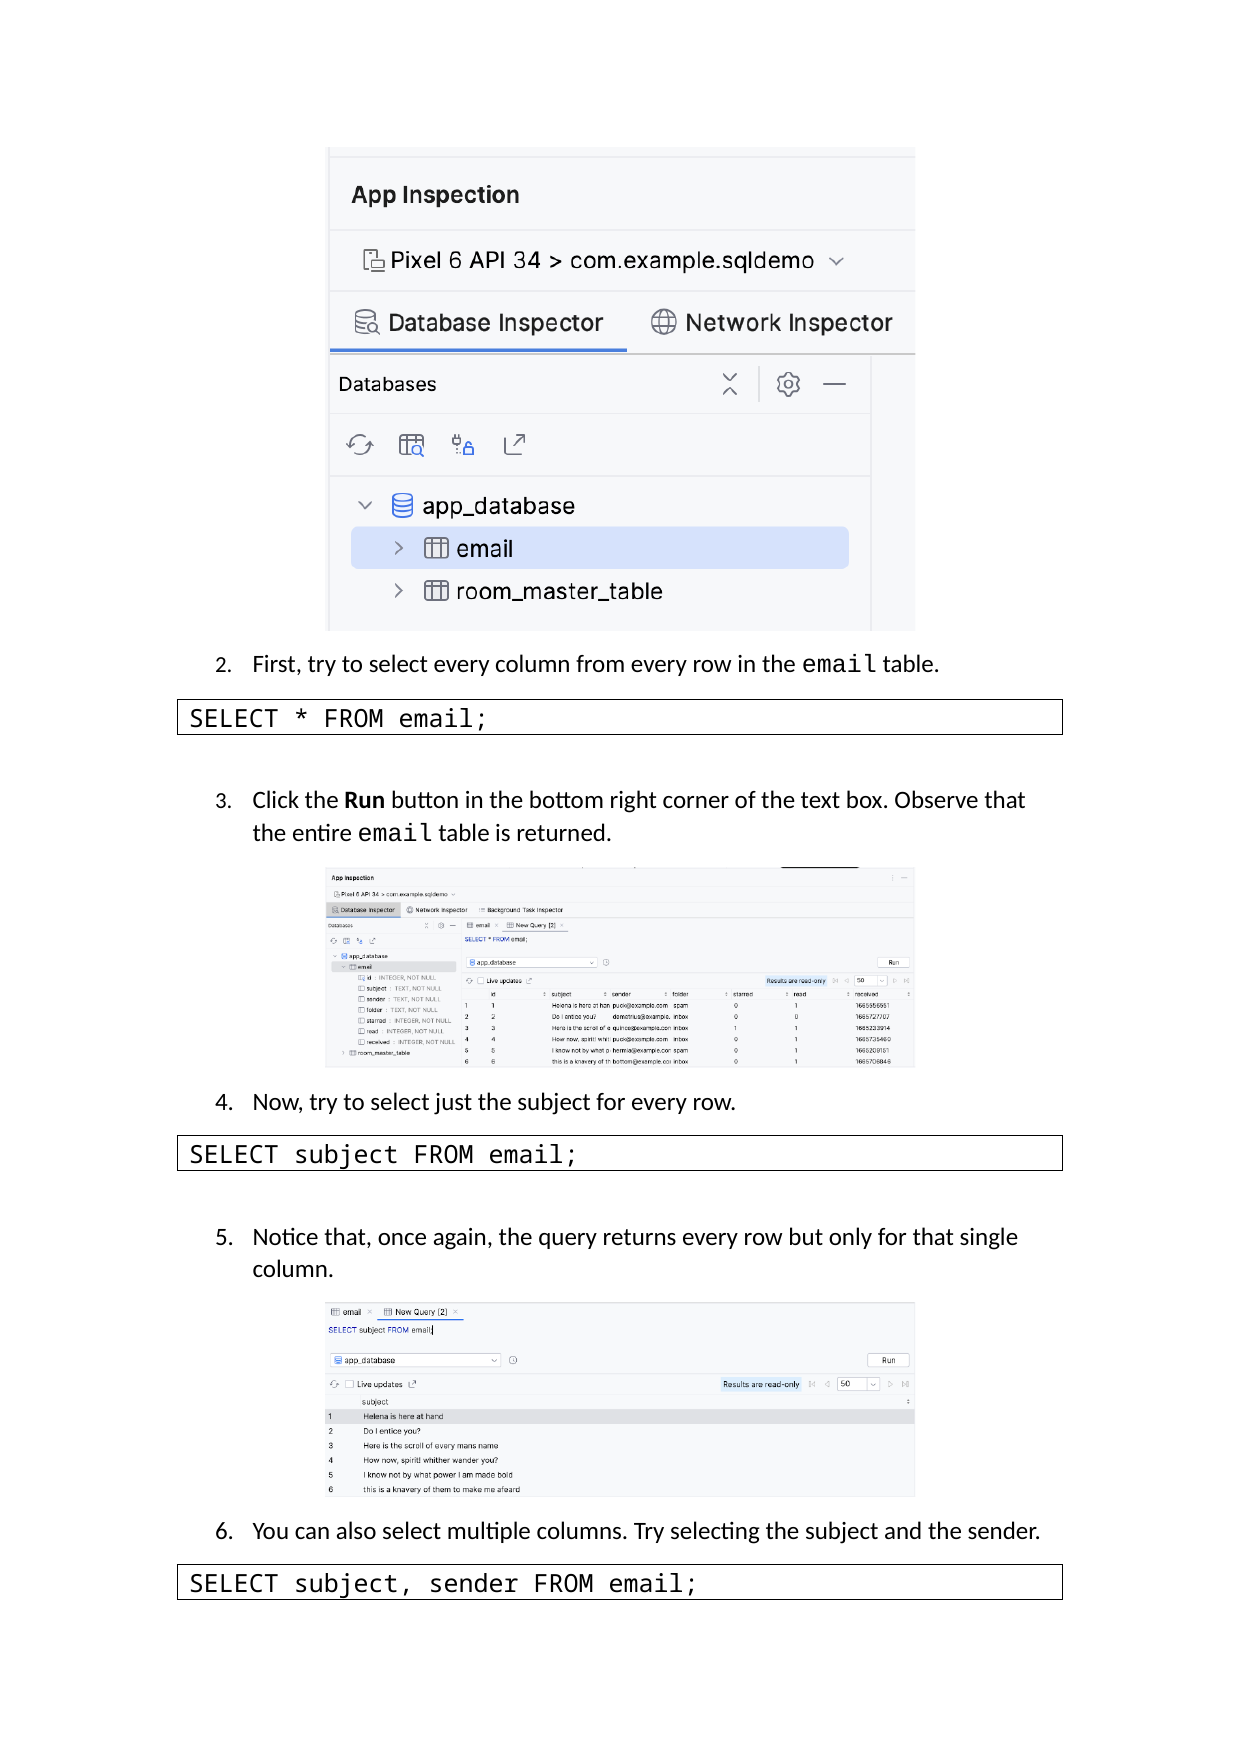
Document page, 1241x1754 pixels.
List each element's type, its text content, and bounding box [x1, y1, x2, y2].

table_header SELECT * FROM email; [178, 700, 1062, 734]
list Notice that, once again, the query returns every row but only for that single column. [215, 1221, 1063, 1284]
table_header SELECT subject, sender FROM email; [178, 1565, 1062, 1599]
list Now, try to select just the subject for every row. [215, 1086, 1063, 1117]
list You can also select multiple columns. Try selecting the subject and the sender. [215, 1515, 1063, 1545]
list Click the Run button in the bottom right corner of the text box. Observe that the entire email table is returned. [215, 785, 1063, 849]
table_header SELECT subject FROM email; [178, 1136, 1062, 1170]
list First, try to select every column from every row in the email table. [215, 649, 1063, 680]
